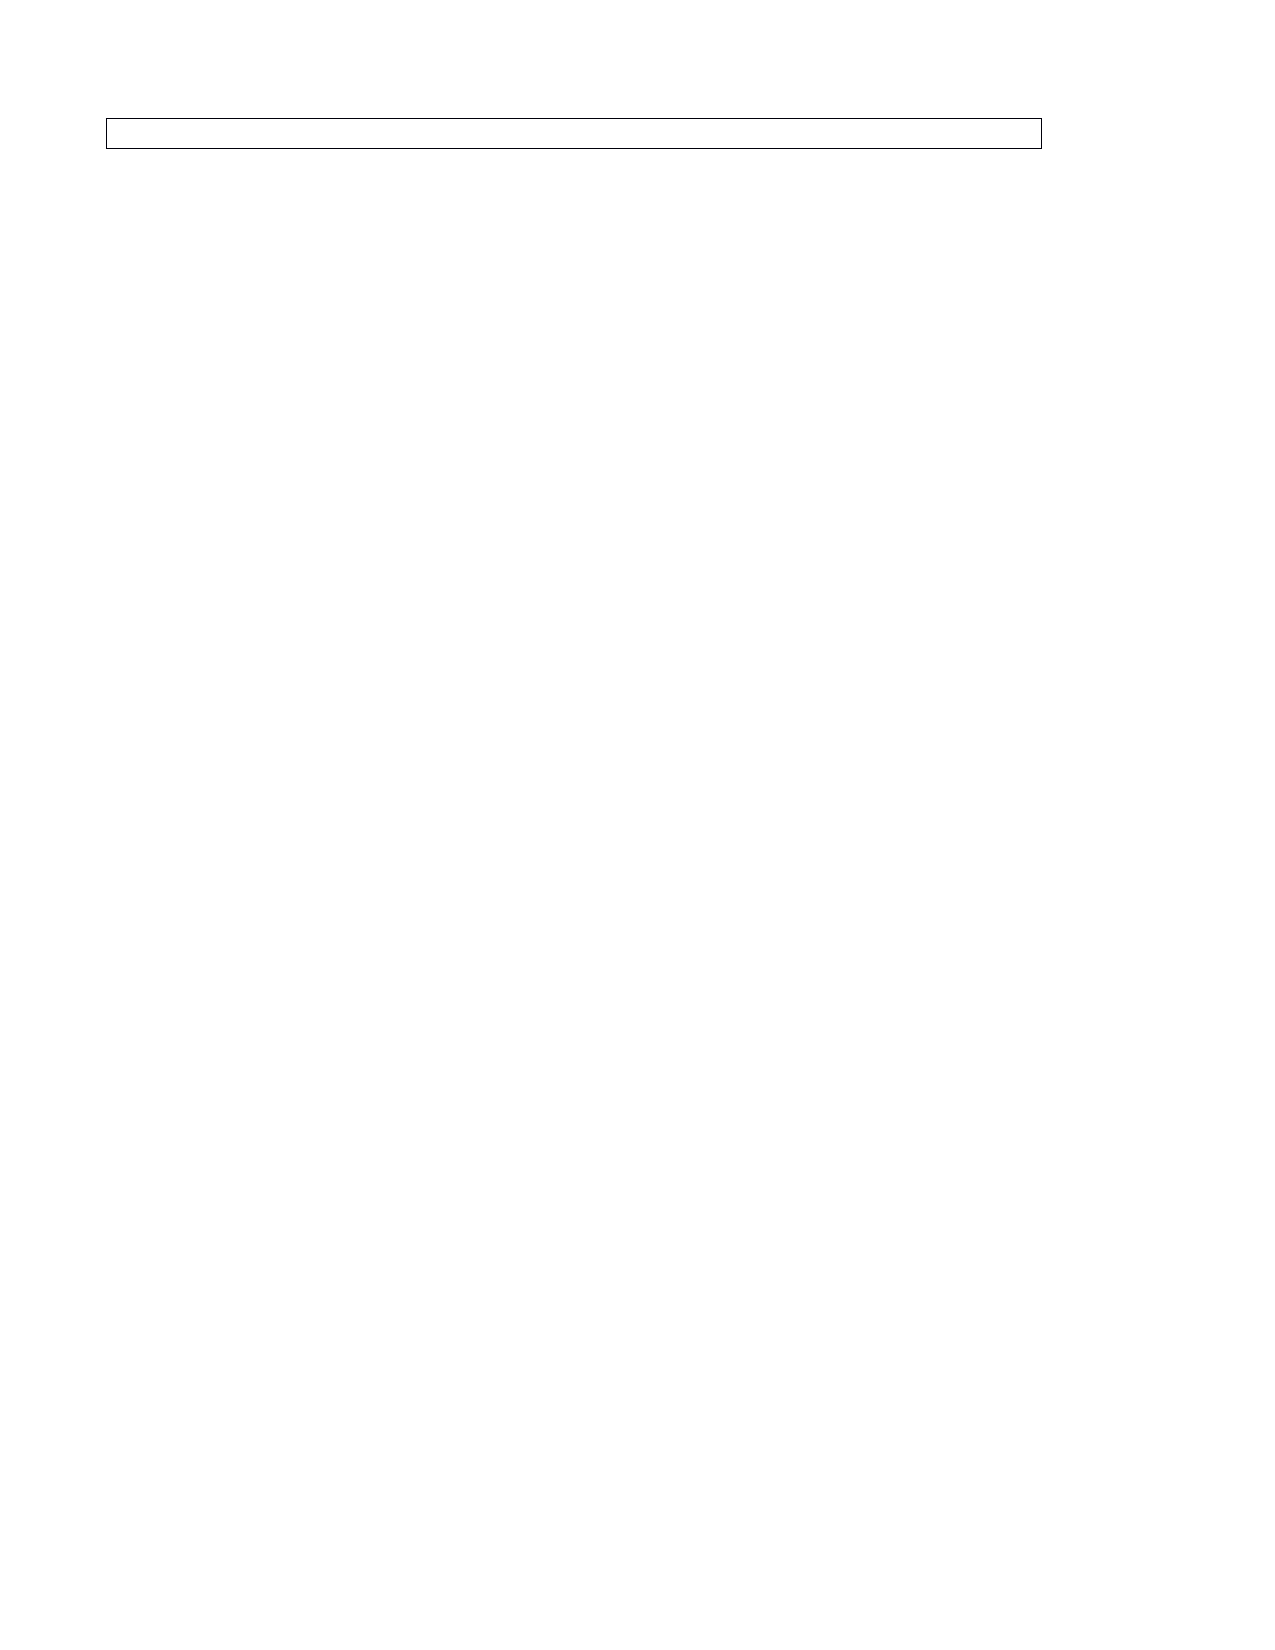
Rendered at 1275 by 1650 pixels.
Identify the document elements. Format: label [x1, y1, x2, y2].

table_cell [107, 119, 1041, 148]
